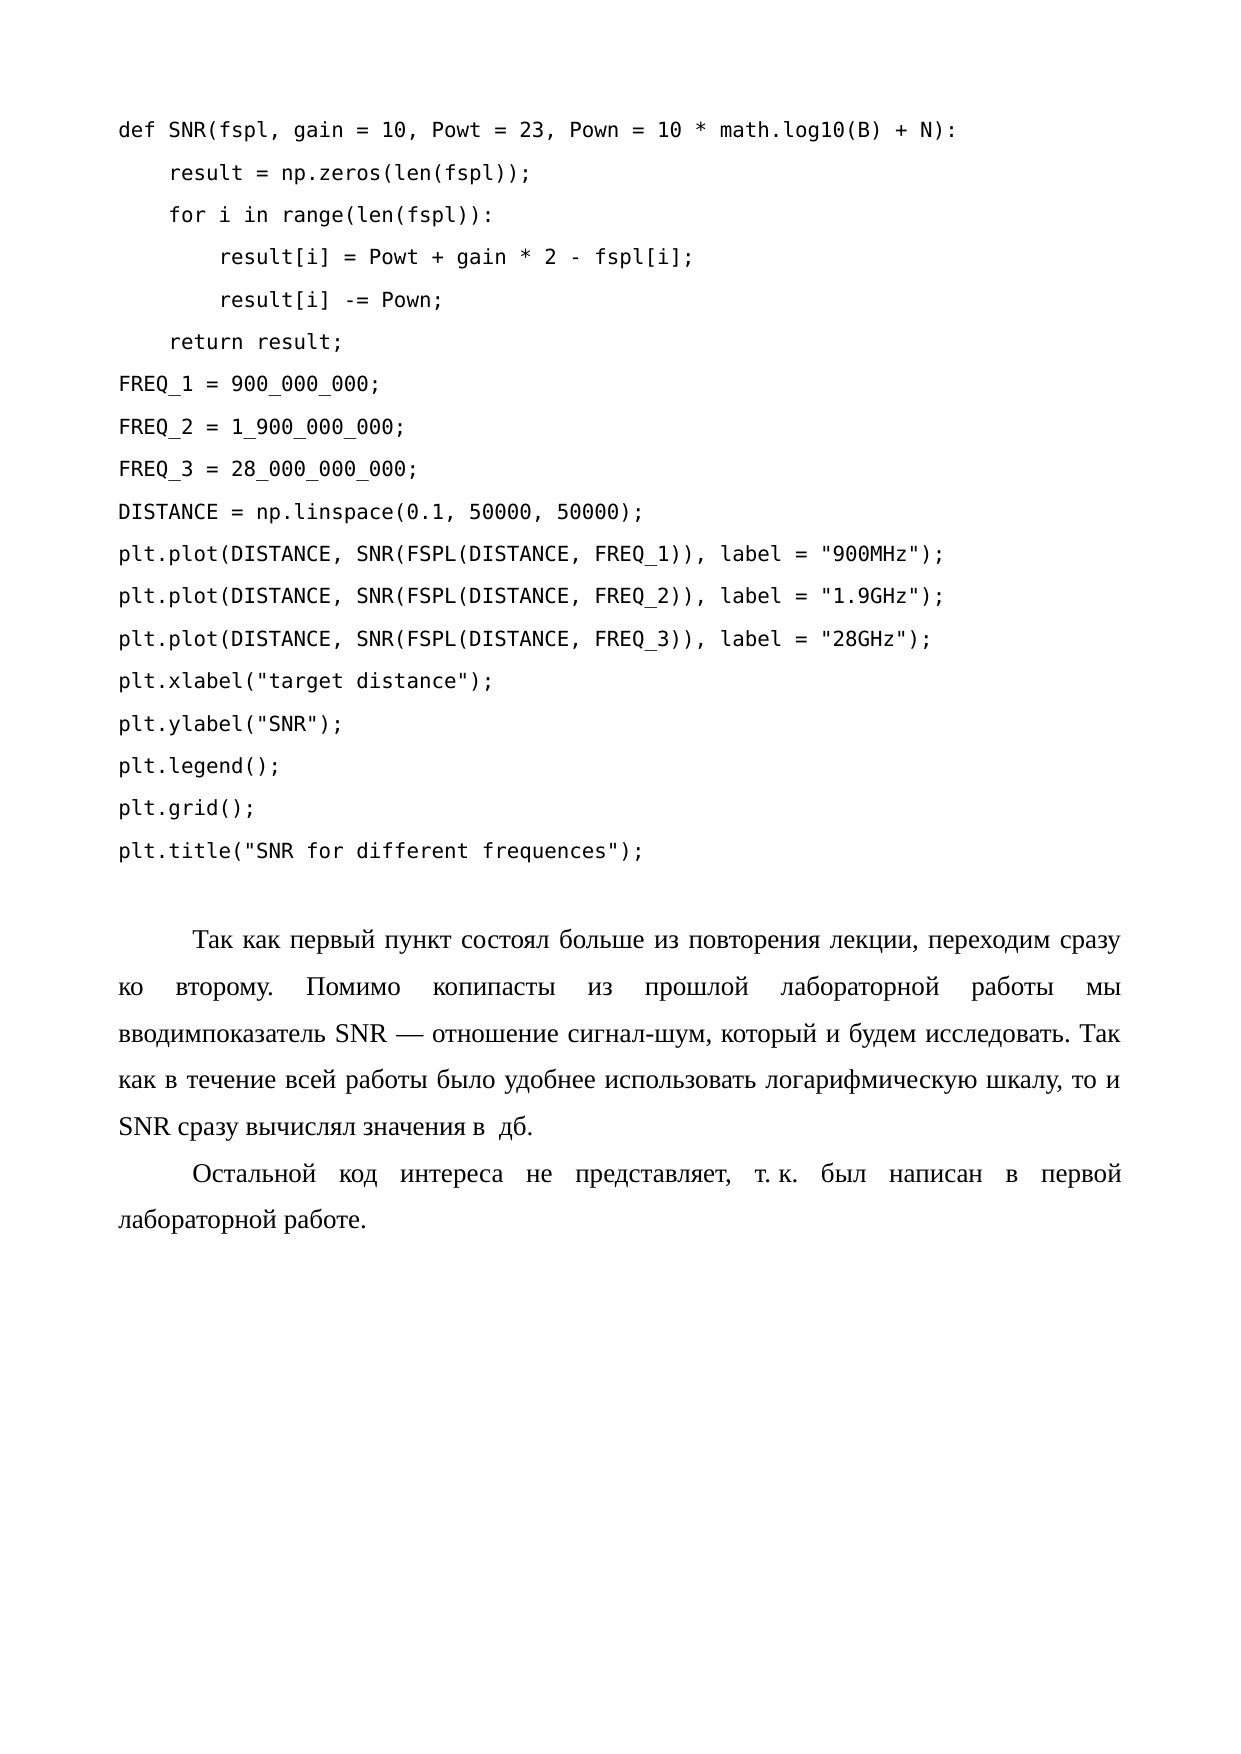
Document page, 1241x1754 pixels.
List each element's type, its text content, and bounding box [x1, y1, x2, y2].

text plt.plot(DISTANCE, SNR(FSPL(DISTANCE, FREQ_1)), label = "900MHz"); [118, 542, 1122, 566]
text plt.xlabel("target distance"); [118, 669, 1122, 693]
text plt.title("SNR for different frequences"); [118, 839, 1122, 863]
text Так как первый пункт состоял больше из повторения лекции, переходим сразу ко второму. Помимо копипасты из прошлой лабораторной работы мы вводимпоказатель SNR — отношение сигнал-шум, который и будем исследовать. Так как в течение всей работы было удобнее использовать логарифмическую шкалу, то и SNR сразу вычислял значения в дб. [118, 924, 1122, 1141]
text FREQ_2 = 1_900_000_000; [118, 415, 1122, 439]
text plt.grid(); [118, 796, 1122, 821]
text def SNR(fspl, gain = 10, Powt = 23, Pown = 10 * math.log10(B) + N): [118, 118, 1122, 142]
text result[i] = Powt + gain * 2 - fspl[i]; [118, 245, 1122, 269]
text result = np.zeros(len(fspl)); [118, 161, 1122, 185]
text for i in range(len(fspl)): [118, 203, 1122, 227]
text plt.plot(DISTANCE, SNR(FSPL(DISTANCE, FREQ_3)), label = "28GHz"); [118, 627, 1122, 651]
text return result; [118, 330, 1122, 354]
text DISTANCE = np.linspace(0.1, 50000, 50000); [118, 500, 1122, 524]
text plt.plot(DISTANCE, SNR(FSPL(DISTANCE, FREQ_2)), label = "1.9GHz"); [118, 584, 1122, 609]
text FREQ_3 = 28_000_000_000; [118, 457, 1122, 482]
text result[i] -= Pown; [118, 288, 1122, 312]
text FREQ_1 = 900_000_000; [118, 372, 1122, 397]
text Остальной код интереса не представляет, т. к. был написан в первой лабораторной работе. [118, 1157, 1122, 1235]
text plt.ylabel("SNR"); [118, 712, 1122, 736]
text plt.legend(); [118, 754, 1122, 778]
